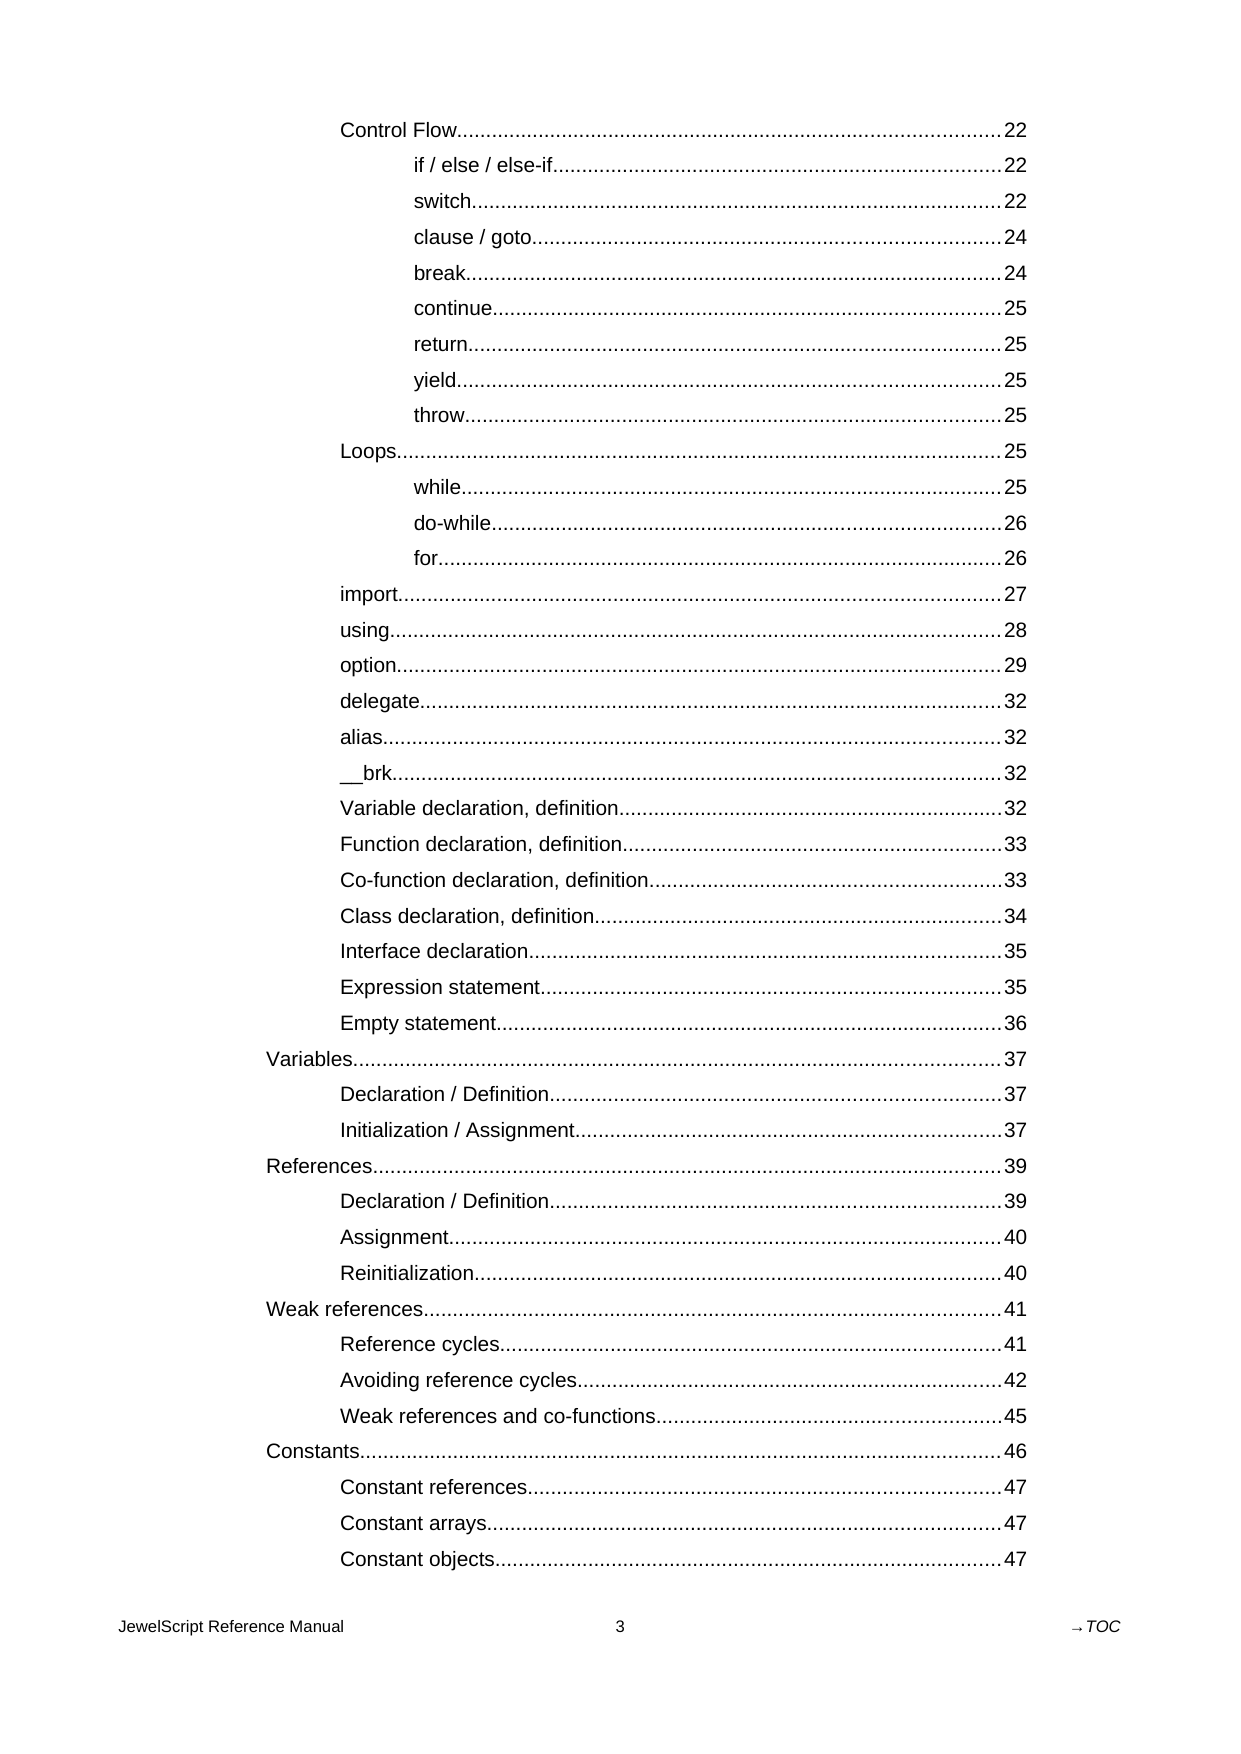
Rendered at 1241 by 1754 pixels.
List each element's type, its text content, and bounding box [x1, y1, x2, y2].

text Constant references 48 [340, 1476, 1122, 1499]
text Weak references and co-functions 46 [340, 1404, 1122, 1428]
text Class declaration, definition 35 [340, 904, 1122, 927]
text Control Flow 23 [340, 118, 1122, 141]
text Weak references 42 [266, 1297, 1122, 1320]
text Co-function declaration, definition 34 [340, 868, 1122, 892]
text clause / goto 25 [413, 225, 1122, 248]
text Function declaration, definition 34 [340, 833, 1122, 856]
text Variable declaration, definition 33 [340, 797, 1122, 820]
text References 40 [266, 1154, 1122, 1177]
text import 28 [340, 583, 1122, 606]
text throw 26 [413, 404, 1122, 427]
text return 26 [413, 332, 1122, 356]
text Avoiding reference cycles 43 [340, 1369, 1122, 1392]
text for 27 [413, 547, 1122, 570]
text Initialization / Assignment 38 [340, 1118, 1122, 1142]
text option 30 [340, 654, 1122, 677]
text __brk 33 [340, 761, 1122, 784]
text if / else / else-if 23 [413, 154, 1122, 177]
text using 29 [340, 618, 1122, 642]
text alias 33 [340, 726, 1122, 749]
text Declaration / Definition 38 [340, 1083, 1122, 1106]
text continue 26 [413, 297, 1122, 320]
text Expression statement 36 [340, 976, 1122, 999]
text Declaration / Definition 40 [340, 1190, 1122, 1213]
text Reinitialization 41 [340, 1261, 1122, 1285]
text Reference cycles 42 [340, 1333, 1122, 1356]
text Assignment 41 [340, 1226, 1122, 1249]
text do-while 27 [413, 511, 1122, 534]
text break 25 [413, 261, 1122, 284]
text Constants 47 [266, 1440, 1122, 1463]
text while 26 [413, 475, 1122, 499]
text Loops 26 [340, 440, 1122, 463]
text Variables 38 [266, 1047, 1122, 1070]
text Empty statement 37 [340, 1011, 1122, 1034]
text yield 26 [413, 368, 1122, 391]
text Interface declaration 36 [340, 940, 1122, 963]
text Constant arrays 48 [340, 1512, 1122, 1535]
text Constant objects 48 [340, 1547, 1122, 1571]
text switch 23 [413, 189, 1122, 213]
text delegate 33 [340, 690, 1122, 713]
